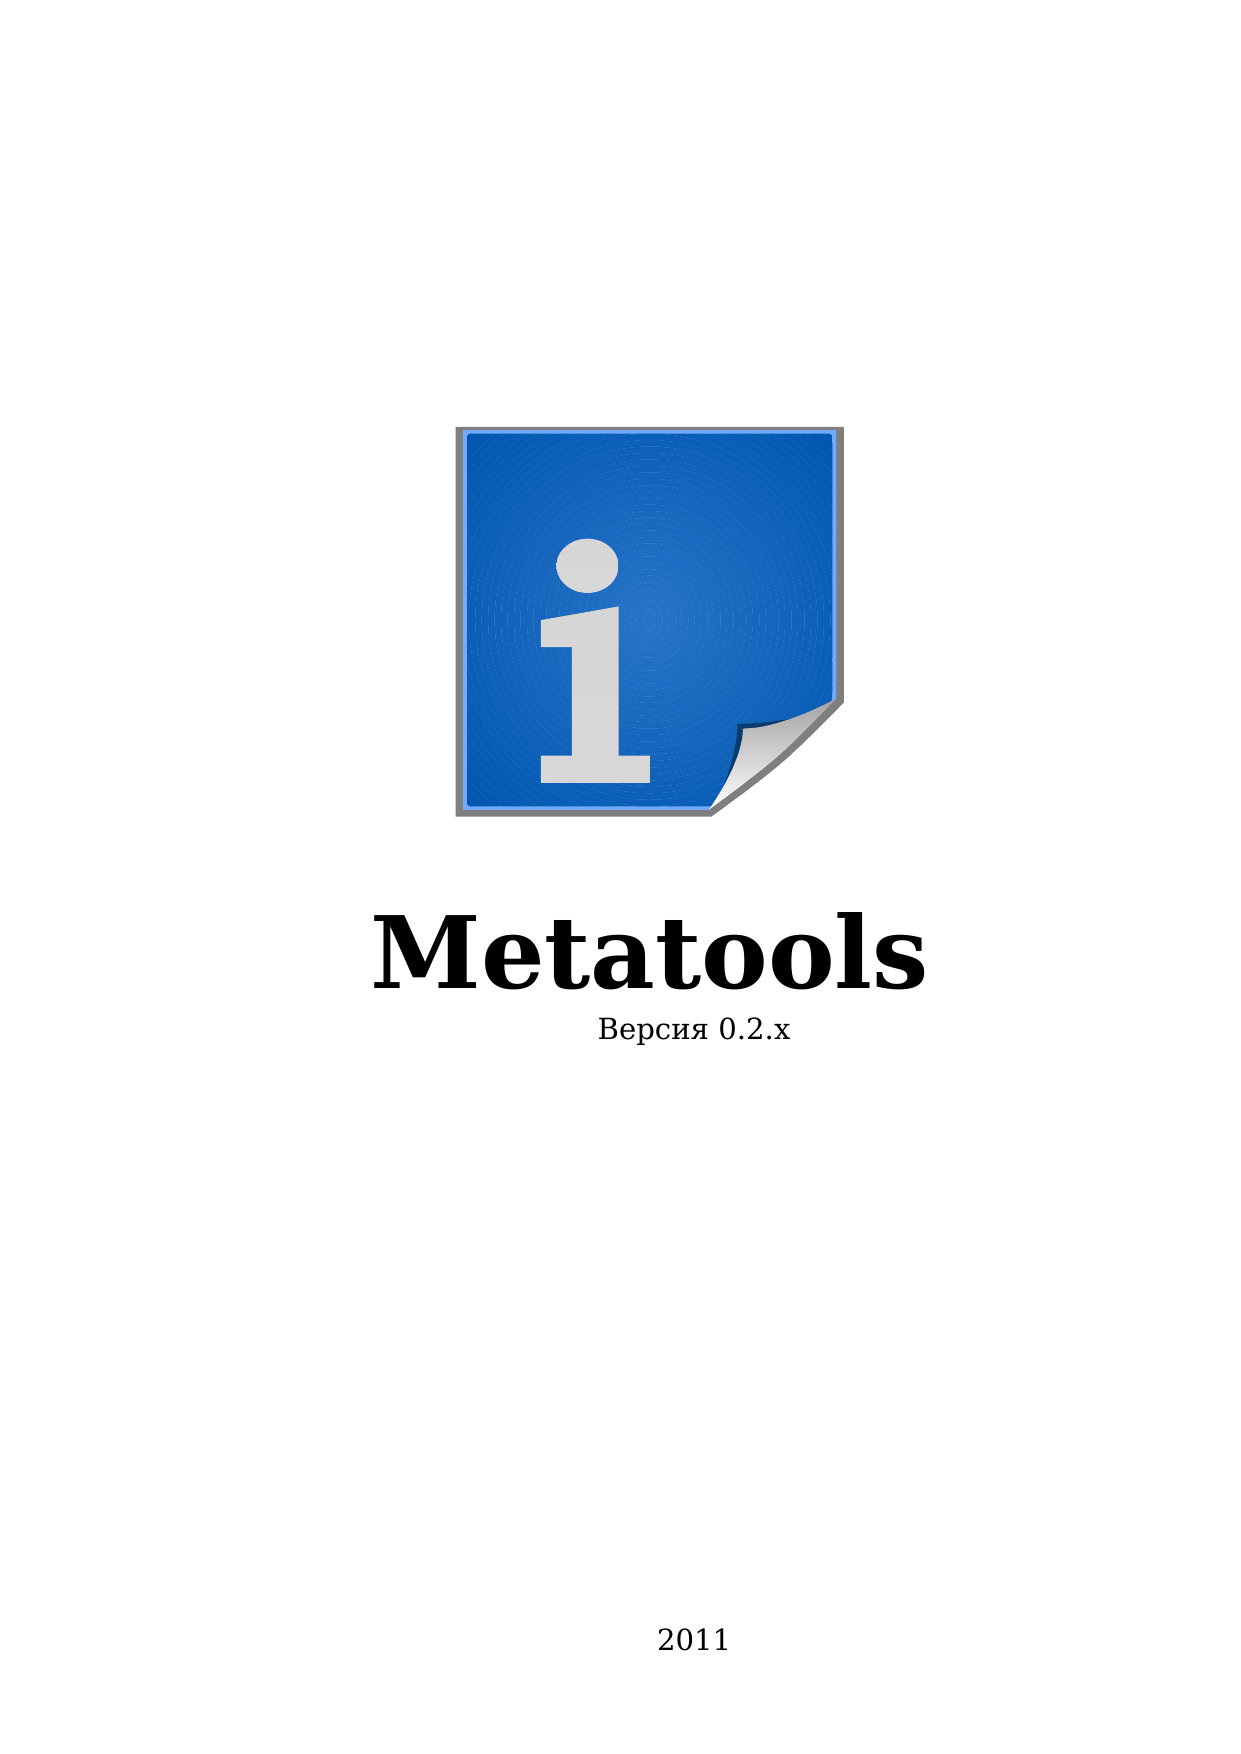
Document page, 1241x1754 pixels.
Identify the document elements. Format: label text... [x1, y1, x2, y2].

text Metatools [118, 895, 1181, 1012]
text 2011 [118, 1623, 1181, 1657]
text Версия 0.2.х [118, 1012, 1181, 1046]
